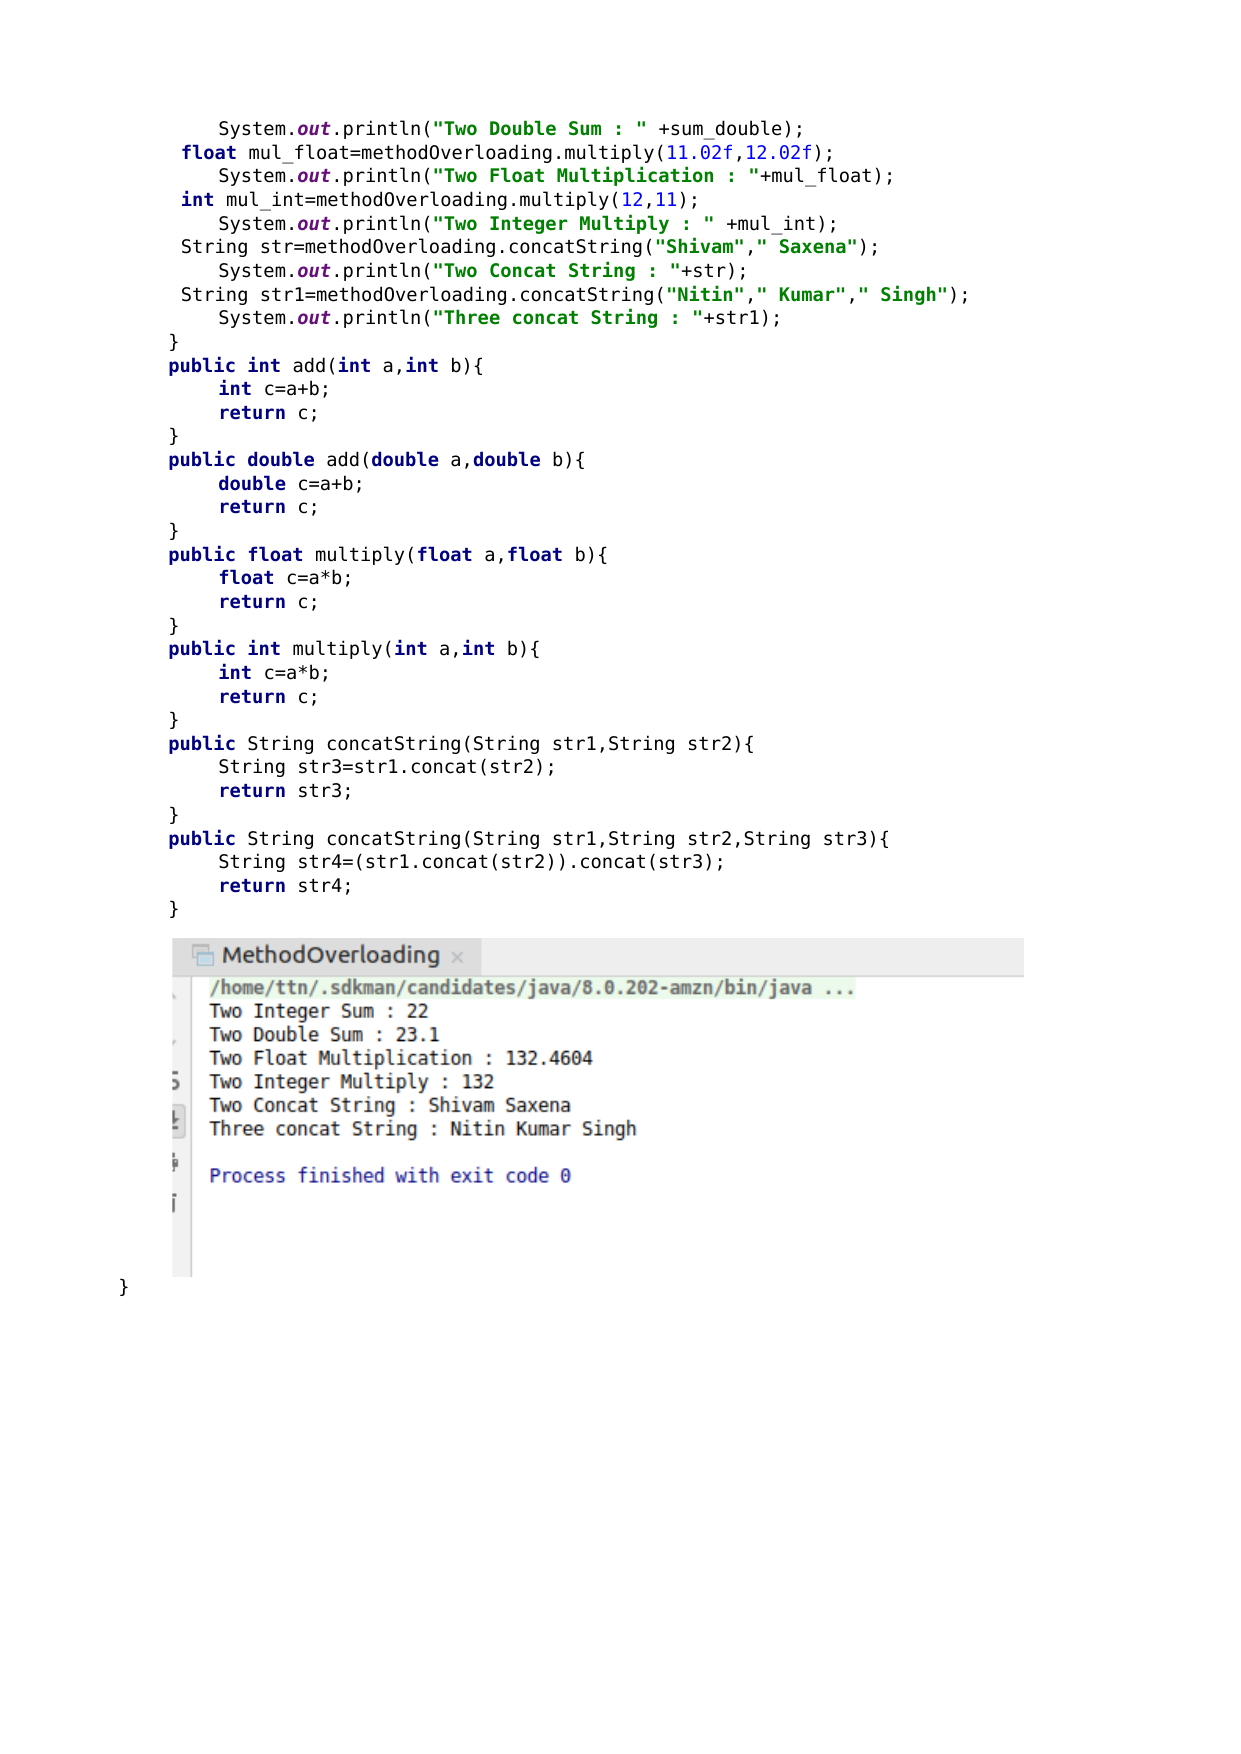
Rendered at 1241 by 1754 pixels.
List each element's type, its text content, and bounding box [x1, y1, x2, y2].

text } [118, 709, 1122, 733]
text System.out.println("Two Float Multiplication : "+mul_float); [118, 165, 1122, 189]
text return str4; [118, 875, 1122, 898]
text return c; [118, 496, 1122, 520]
text } [118, 922, 1122, 1298]
text } [118, 331, 1122, 354]
text String str4=(str1.concat(str2)).concat(str3); [118, 851, 1122, 875]
text } [118, 615, 1122, 638]
text String str=methodOverloading.concatString("Shivam"," Saxena"); [118, 236, 1122, 260]
text } [118, 426, 1122, 449]
text String str3=str1.concat(str2); [118, 757, 1122, 780]
text public double add(double a,double b){ [118, 449, 1122, 473]
text int mul_int=methodOverloading.multiply(12,11); [118, 189, 1122, 213]
text public int multiply(int a,int b){ [118, 638, 1122, 662]
text double c=a+b; [118, 473, 1122, 496]
text float c=a*b; [118, 567, 1122, 591]
text int c=a*b; [118, 662, 1122, 686]
text } [118, 898, 1122, 922]
text public int add(int a,int b){ [118, 354, 1122, 378]
text String str1=methodOverloading.concatString("Nitin"," Kumar"," Singh"); [118, 284, 1122, 307]
text System.out.println("Three concat String : "+str1); [118, 307, 1122, 331]
text System.out.println("Two Concat String : "+str); [118, 260, 1122, 284]
text } [118, 804, 1122, 827]
text } [118, 520, 1122, 544]
text return c; [118, 591, 1122, 615]
picture [172, 938, 1024, 1277]
text return c; [118, 686, 1122, 709]
text public String concatString(String str1,String str2){ [118, 733, 1122, 757]
text float mul_float=methodOverloading.multiply(11.02f,12.02f); [118, 142, 1122, 165]
text System.out.println("Two Double Sum : " +sum_double); [118, 118, 1122, 142]
text return str3; [118, 780, 1122, 804]
text int c=a+b; [118, 378, 1122, 402]
text public String concatString(String str1,String str2,String str3){ [118, 827, 1122, 851]
text return c; [118, 402, 1122, 426]
text public float multiply(float a,float b){ [118, 544, 1122, 567]
text System.out.println("Two Integer Multiply : " +mul_int); [118, 213, 1122, 236]
